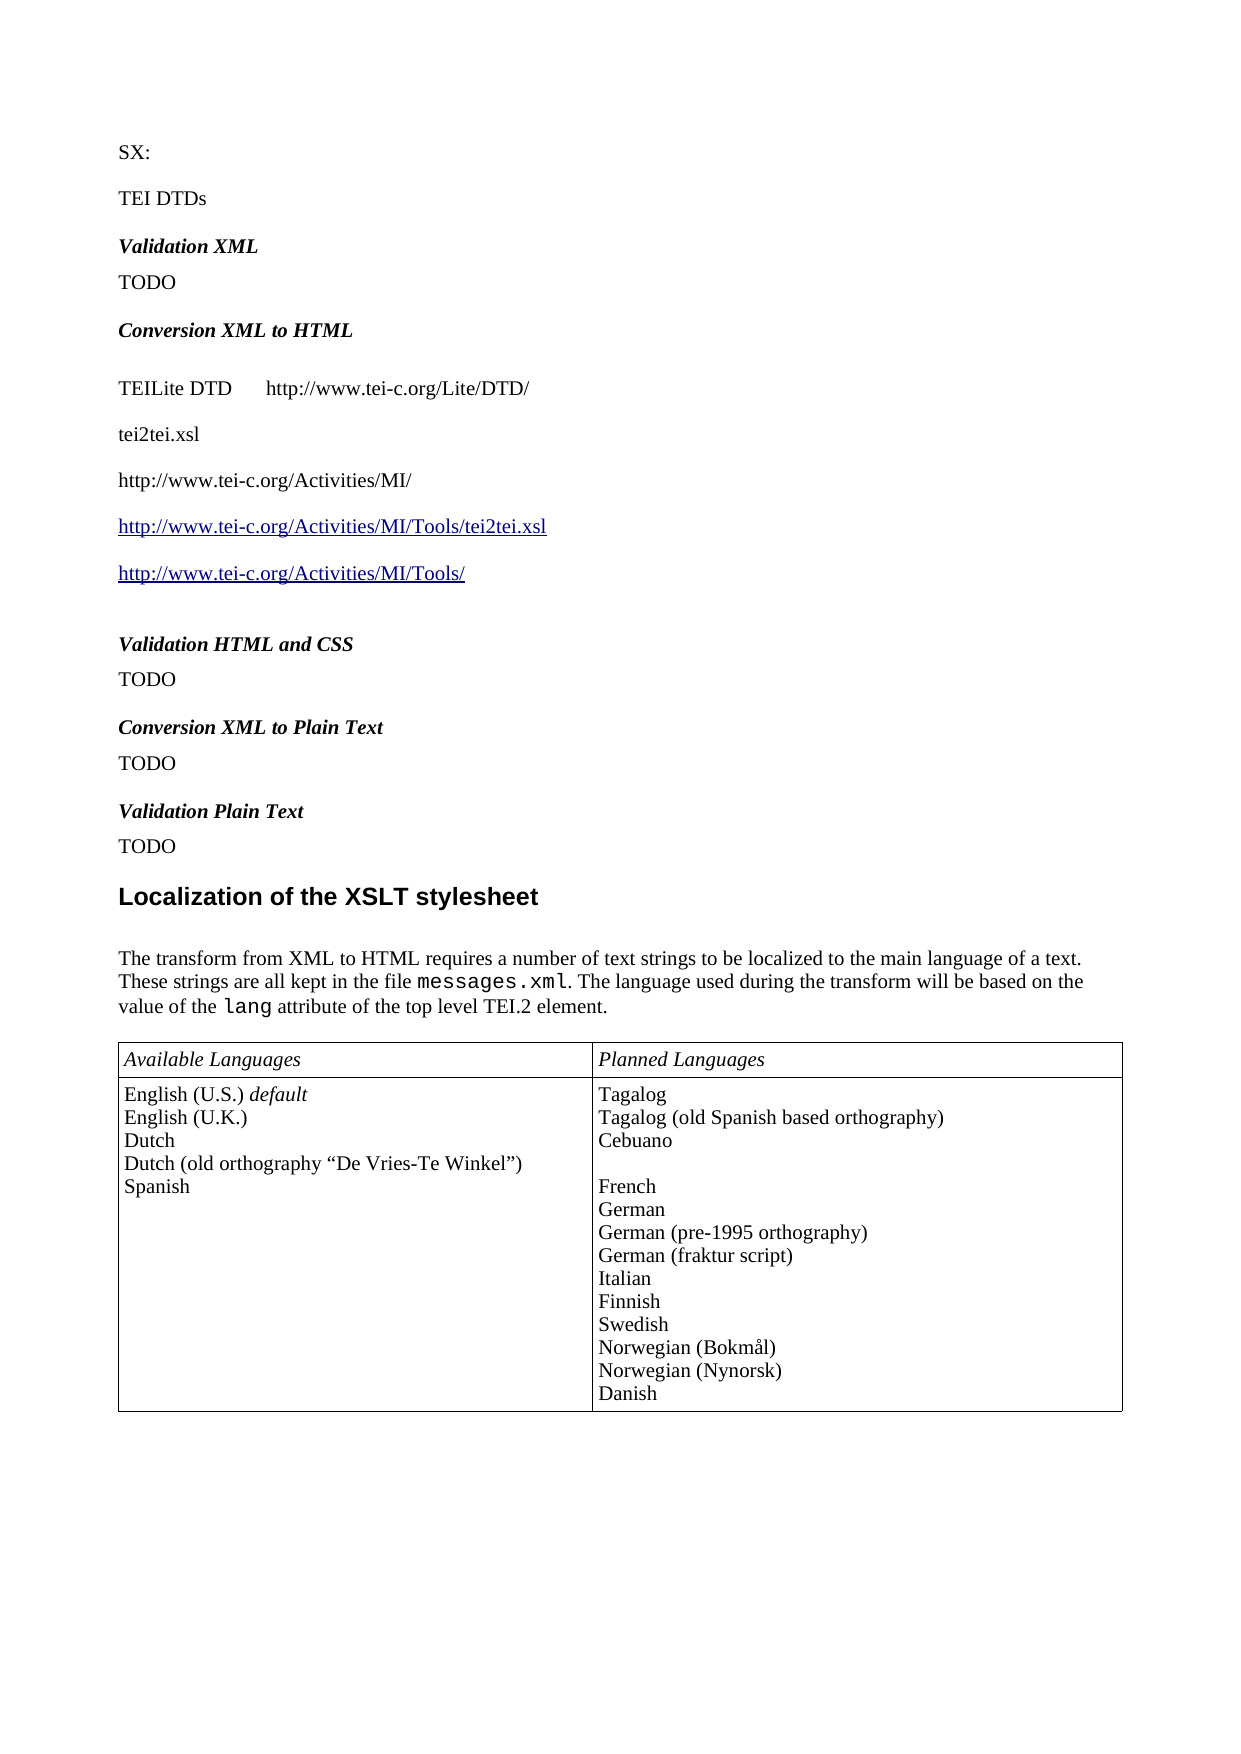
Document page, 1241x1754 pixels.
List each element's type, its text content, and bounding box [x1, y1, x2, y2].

subtitle Validation XML [118, 235, 1122, 258]
table_header Planned Languages [593, 1043, 1122, 1077]
subtitle Validation HTML and CSS [118, 632, 1122, 656]
text TODO [118, 668, 1122, 691]
text TODO [118, 835, 1122, 858]
text http://www.tei-c.org/Activities/MI/Tools/ [118, 561, 1122, 584]
subtitle Localization of the XSLT stylesheet [118, 883, 1122, 911]
subtitle Conversion XML to Plain Text [118, 716, 1122, 739]
subtitle Conversion XML to HTML [118, 319, 1122, 342]
table_cell English (U.S.) default English (U.K.) Dutch Dutch (old orthography “De Vries-Te Winkel”) Spanish [119, 1078, 592, 1411]
text http://www.tei-c.org/Activities/MI/Tools/tei2tei.xsl [118, 515, 1122, 538]
text TEILite DTD http://www.tei-c.org/Lite/DTD/ [118, 377, 1122, 400]
table_cell Tagalog Tagalog (old Spanish based orthography) Cebuano French German German (pre-1995 orthography) German (fraktur script) Italian Finnish Swedish Norwegian (Bokmål) Norwegian (Nynorsk) Danish [593, 1078, 1122, 1411]
table_header Available Languages [119, 1043, 592, 1077]
subtitle Validation Plain Text [118, 799, 1122, 823]
text TODO [118, 752, 1122, 774]
text tei2tei.xsl [118, 423, 1122, 446]
text TEI DTDs [118, 187, 1122, 210]
text http://www.tei-c.org/Activities/MI/ [118, 469, 1122, 492]
text The transform from XML to HTML requires a number of text strings to be localized to the main language of a text. These strings are all kept in the file messages.xml. The language used during the transform will be based on the value of the lang attribute of the top level TEI.2 element. [118, 947, 1122, 1019]
text SX: [118, 141, 1122, 164]
text TODO [118, 271, 1122, 294]
